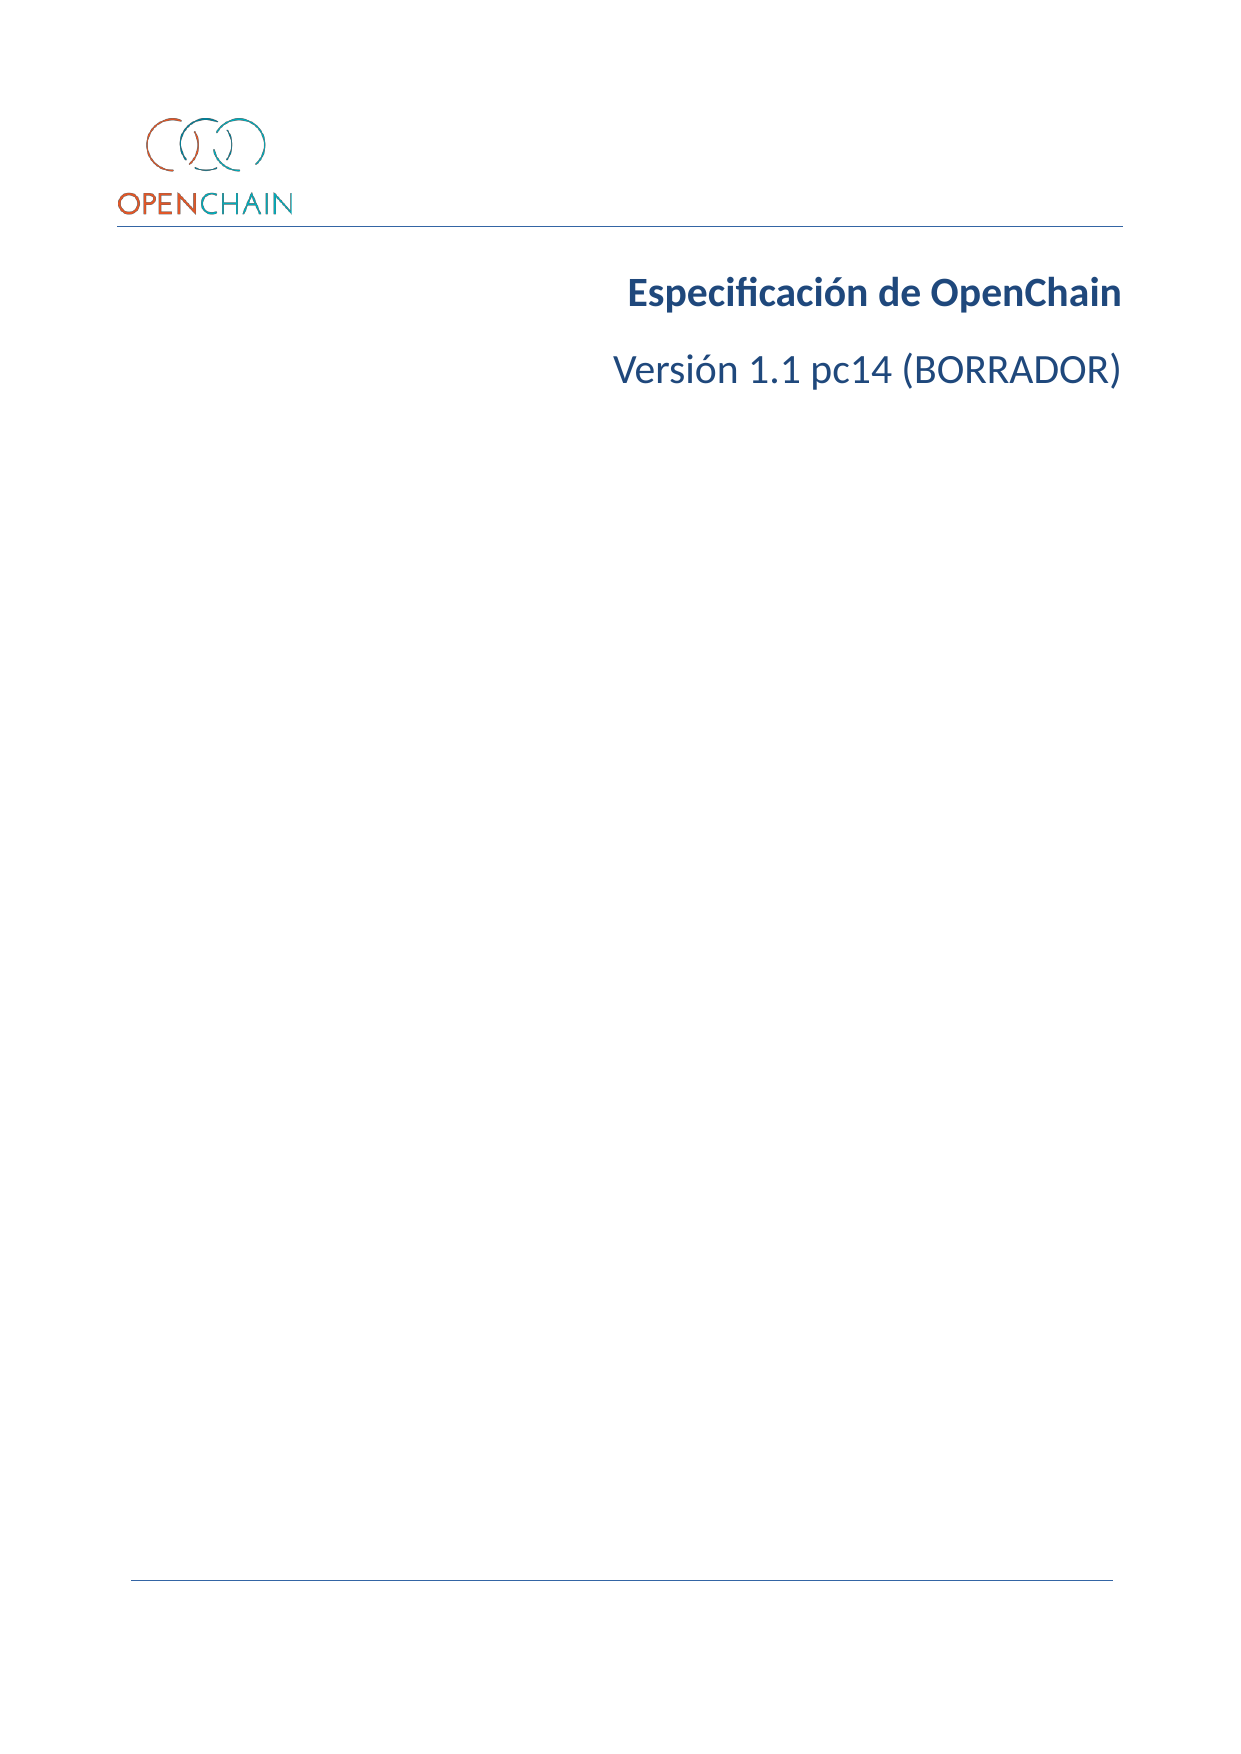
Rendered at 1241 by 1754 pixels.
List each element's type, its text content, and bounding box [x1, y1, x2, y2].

picture [118, 118, 292, 215]
title Especificación de OpenChain [189, 266, 1122, 317]
title Versión 1.1 pc14 (BORRADOR) [189, 343, 1122, 394]
